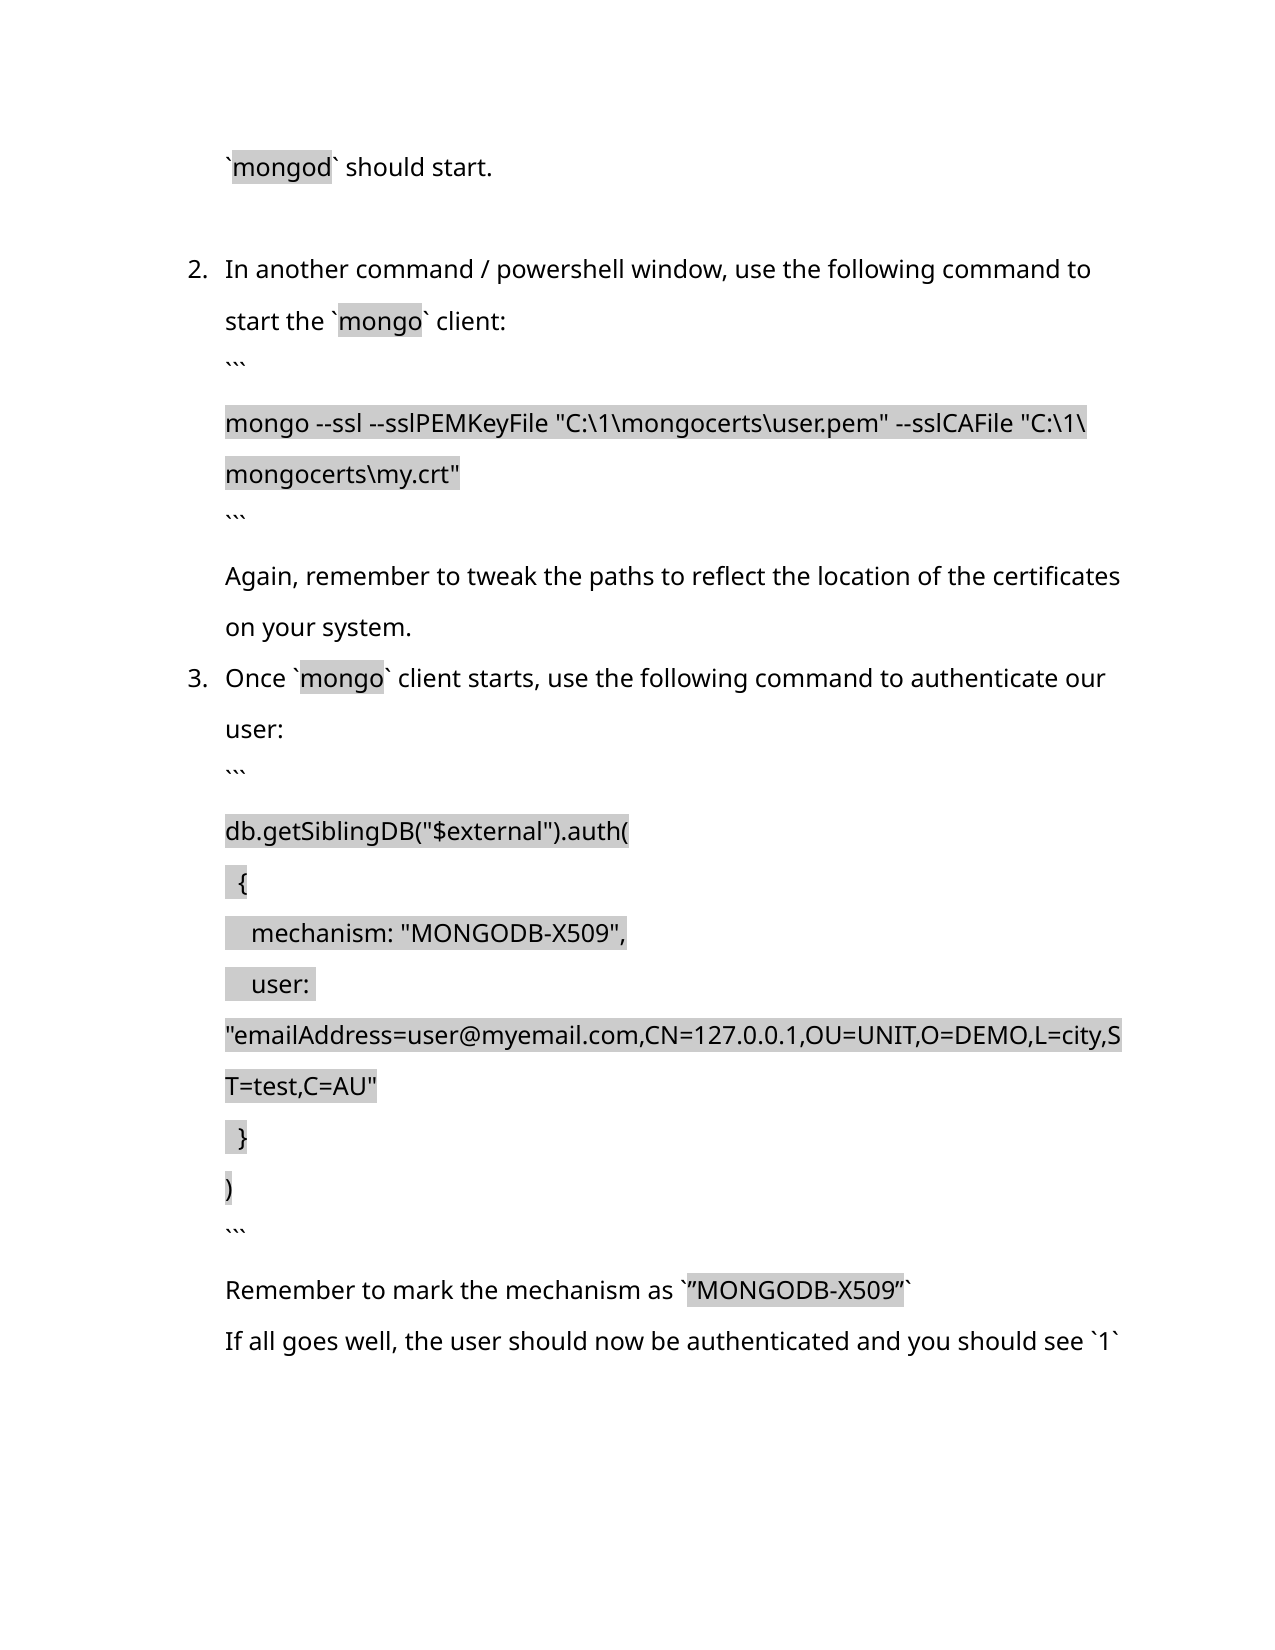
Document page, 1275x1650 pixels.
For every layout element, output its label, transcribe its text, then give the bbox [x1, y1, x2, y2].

list In another command / powershell window, use the following command to start the `mongo` client: ``` mongo --ssl --sslPEMKeyFile "C:\1\mongocerts\user.pem" --sslCAFile "C:\1\mongocerts\my.crt" ``` Again, remember to tweak the paths to reflect the location of the certificates on your system. [187, 252, 1125, 643]
list Once `mongo` client starts, use the following command to authenticate our user: ``` db.getSiblingDB("$external").auth( { mechanism: "MONGODB-X509", user: "emailAddress=user@myemail.com,CN=127.0.0.1,OU=UNIT,O=DEMO,L=city,ST=test,C=AU" } ) ``` Remember to mark the mechanism as `”MONGODB-X509”` If all goes well, the user should now be authenticated and you should see `1` [187, 660, 1125, 1358]
list `mongod` should start. [187, 150, 1125, 235]
